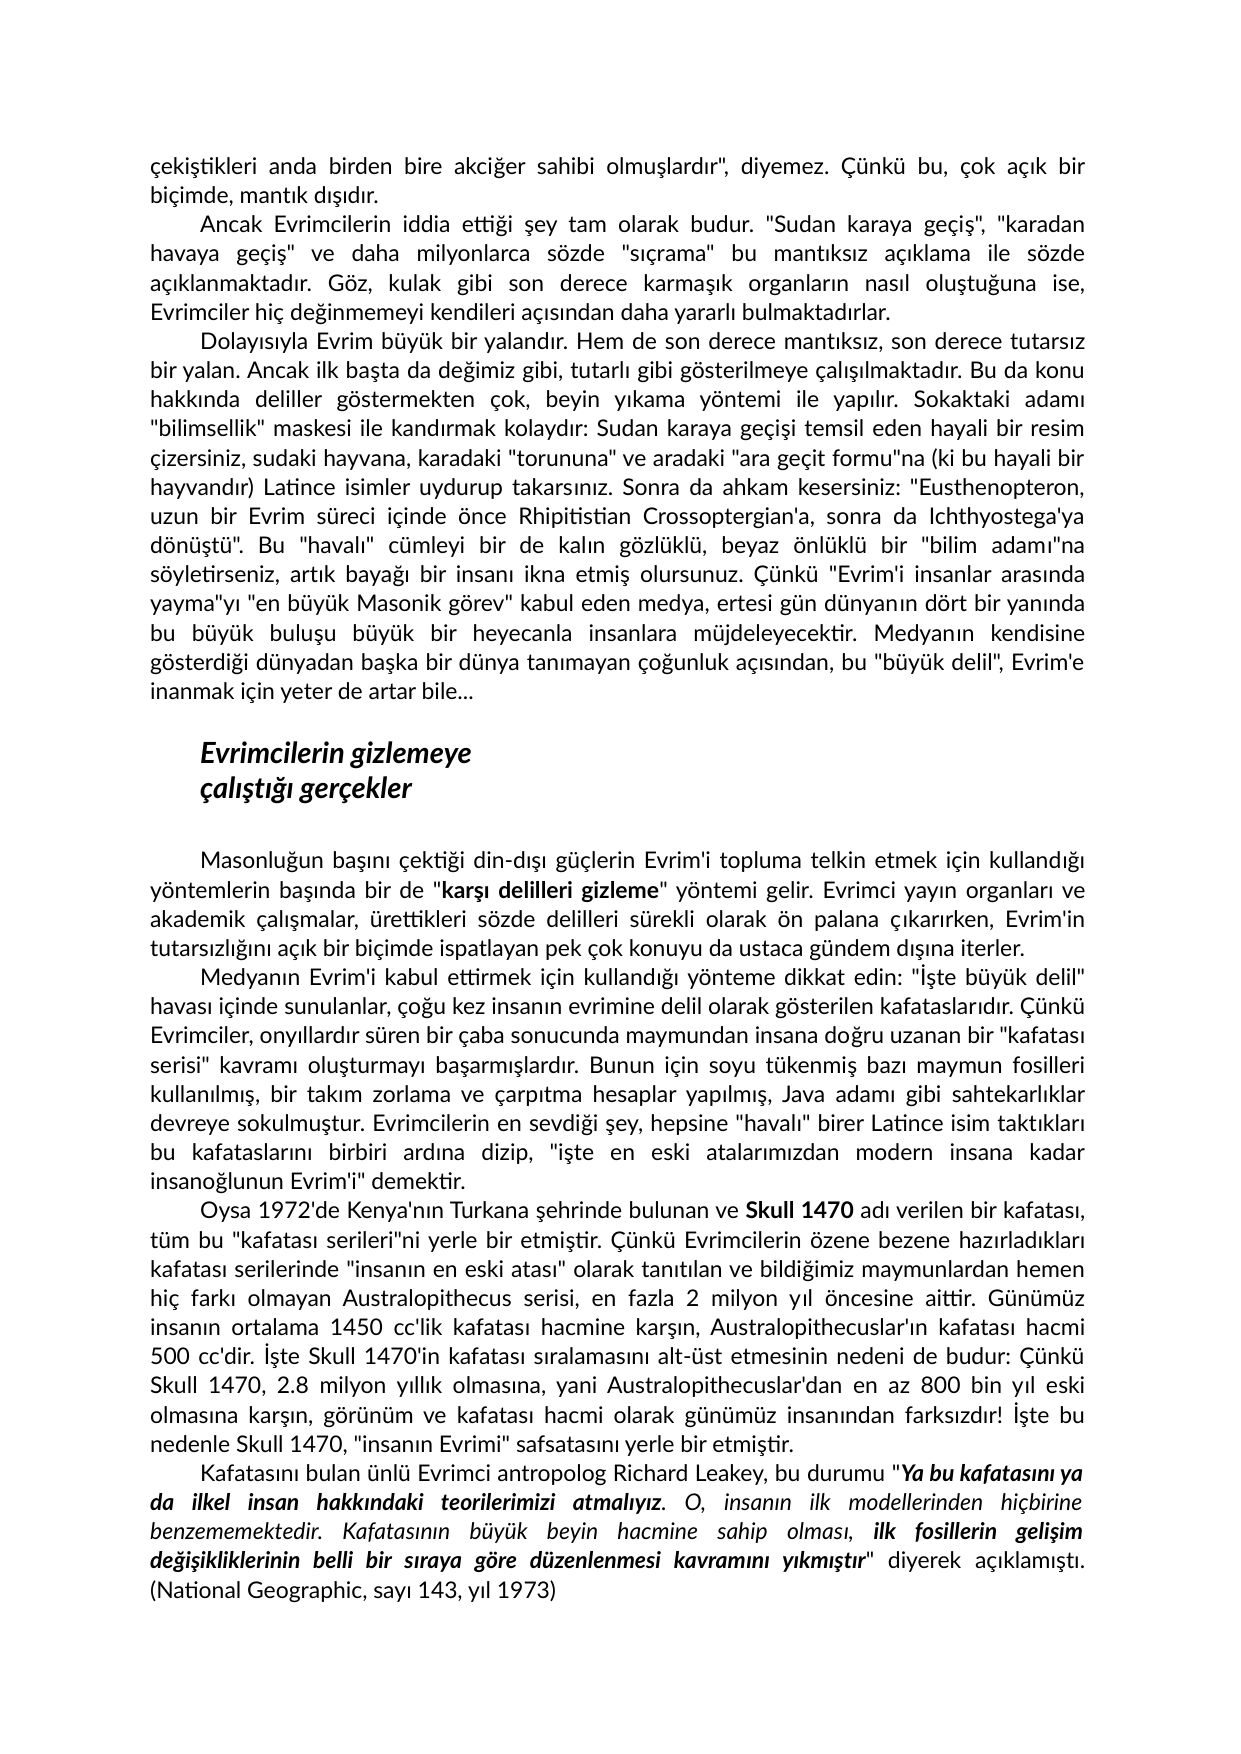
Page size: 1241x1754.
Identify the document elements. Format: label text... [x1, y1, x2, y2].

text Ancak Evrimcilerin iddia ettiği şey tam olarak budur. "Sudan karaya geçiş", "karadan havaya geçiş" ve daha milyonlarca sözde "sıçrama" bu mantıksız açıklama ile sözde açıklanmaktadır. Göz, kulak gibi son derece karmaşık organların nasıl oluştuğuna ise, Evrimciler hiç değinmemeyi kendileri açısından daha yararlı bulmaktadırlar. [150, 208, 1085, 325]
text Kafatasını bulan ünlü Evrimci antropolog Richard Leakey, bu durumu "Ya bu kafatasını ya da ilkel insan hakkındaki teorilerimizi atmalıyız. O, insanın ilk modellerinden hiçbirine benzememektedir. Kafatasının büyük beyin hacmine sahip olması, ilk fosillerin gelişim değişikliklerinin belli bir sıraya göre düzenlenmesi kavramını yıkmıştır" diyerek açıklamıştı. (National Geographic, sayı 143, yıl 1973) [150, 1457, 1085, 1603]
text çalıştığı gerçekler [150, 769, 1085, 805]
text Evrimcilerin gizlemeye [150, 734, 1085, 769]
text çekiştikleri anda birden bire akciğer sahibi olmuşlardır", diyemez. Çünkü bu, çok açık bir biçimde, mantık dışıdır. [150, 150, 1085, 208]
text Masonluğun başını çektiği din-dışı güçlerin Evrim'i topluma telkin etmek için kullandığı yöntemlerin başında bir de "karşı delilleri gizleme" yöntemi gelir. Evrimci yayın organları ve akademik çalışmalar, ürettikleri sözde delilleri sürekli olarak ön palana çıkarırken, Evrim'in tutarsızlığını açık bir biçimde ispatlayan pek çok konuyu da ustaca gündem dışına iterler. [150, 845, 1085, 961]
text Oysa 1972'de Kenya'nın Turkana şehrinde bulunan ve Skull 1470 adı verilen bir kafatası, tüm bu "kafatası serileri"ni yerle bir etmiştir. Çünkü Evrimcilerin özene bezene hazırladıkları kafatası serilerinde "insanın en eski atası" olarak tanıtılan ve bildiğimiz maymunlardan hemen hiç farkı olmayan Australopithecus serisi, en fazla 2 milyon yıl öncesine aittir. Günümüz insanın ortalama 1450 cc'lik kafatası hacmine karşın, Australopithecuslar'ın kafatası hacmi 500 cc'dir. İşte Skull 1470'in kafatası sıralamasını alt-üst etmesinin nedeni de budur: Çünkü Skull 1470, 2.8 milyon yıllık olmasına, yani Australopithecuslar'dan en az 800 bin yıl eski olmasına karşın, görünüm ve kafatası hacmi olarak günümüz insanından farksızdır! İşte bu nedenle Skull 1470, "insanın Evrimi" safsatasını yerle bir etmiştir. [150, 1195, 1085, 1457]
text Dolayısıyla Evrim büyük bir yalandır. Hem de son derece mantıksız, son derece tutarsız bir yalan. Ancak ilk başta da değimiz gibi, tutarlı gibi gösterilmeye çalışılmaktadır. Bu da konu hakkında deliller göstermekten çok, beyin yıkama yöntemi ile yapılır. Sokaktaki adamı "bilimsellik" maskesi ile kandırmak kolaydır: Sudan karaya geçişi temsil eden hayali bir resim çizersiniz, sudaki hayvana, karadaki "torununa" ve aradaki "ara geçit formu"na (ki bu hayali bir hayvandır) Latince isimler uydurup takarsınız. Sonra da ahkam kesersiniz: "Eusthenopteron, uzun bir Evrim süreci içinde önce Rhipitistian Crossoptergian'a, sonra da Ichthyostega'ya dönüştü". Bu "havalı" cümleyi bir de kalın gözlüklü, beyaz önlüklü bir "bilim adamı"na söyletirseniz, artık bayağı bir insanı ikna etmiş olursunuz. Çünkü "Evrim'i insanlar arasında yayma"yı "en büyük Masonik görev" kabul eden medya, ertesi gün dünyanın dört bir yanında bu büyük buluşu büyük bir heyecanla insanlara müjdeleyecektir. Medyanın kendisine gösterdiği dünyadan başka bir dünya tanımayan çoğunluk açısından, bu "büyük delil", Evrim'e inanmak için yeter de artar bile... [150, 325, 1085, 704]
text Medyanın Evrim'i kabul ettirmek için kullandığı yönteme dikkat edin: "İşte büyük delil" havası içinde sunulanlar, çoğu kez insanın evrimine delil olarak gösterilen kafataslarıdır. Çünkü Evrimciler, onyıllardır süren bir çaba sonucunda maymundan insana doğru uzanan bir "kafatası serisi" kavramı oluşturmayı başarmışlardır. Bunun için soyu tükenmiş bazı maymun fosilleri kullanılmış, bir takım zorlama ve çarpıtma hesaplar yapılmış, Java adamı gibi sahtekarlıklar devreye sokulmuştur. Evrimcilerin en sevdiği şey, hepsine "havalı" birer Latince isim taktıkları bu kafataslarını birbiri ardına dizip, "işte en eski atalarımızdan modern insana kadar insanoğlunun Evrim'i" demektir. [150, 961, 1085, 1195]
